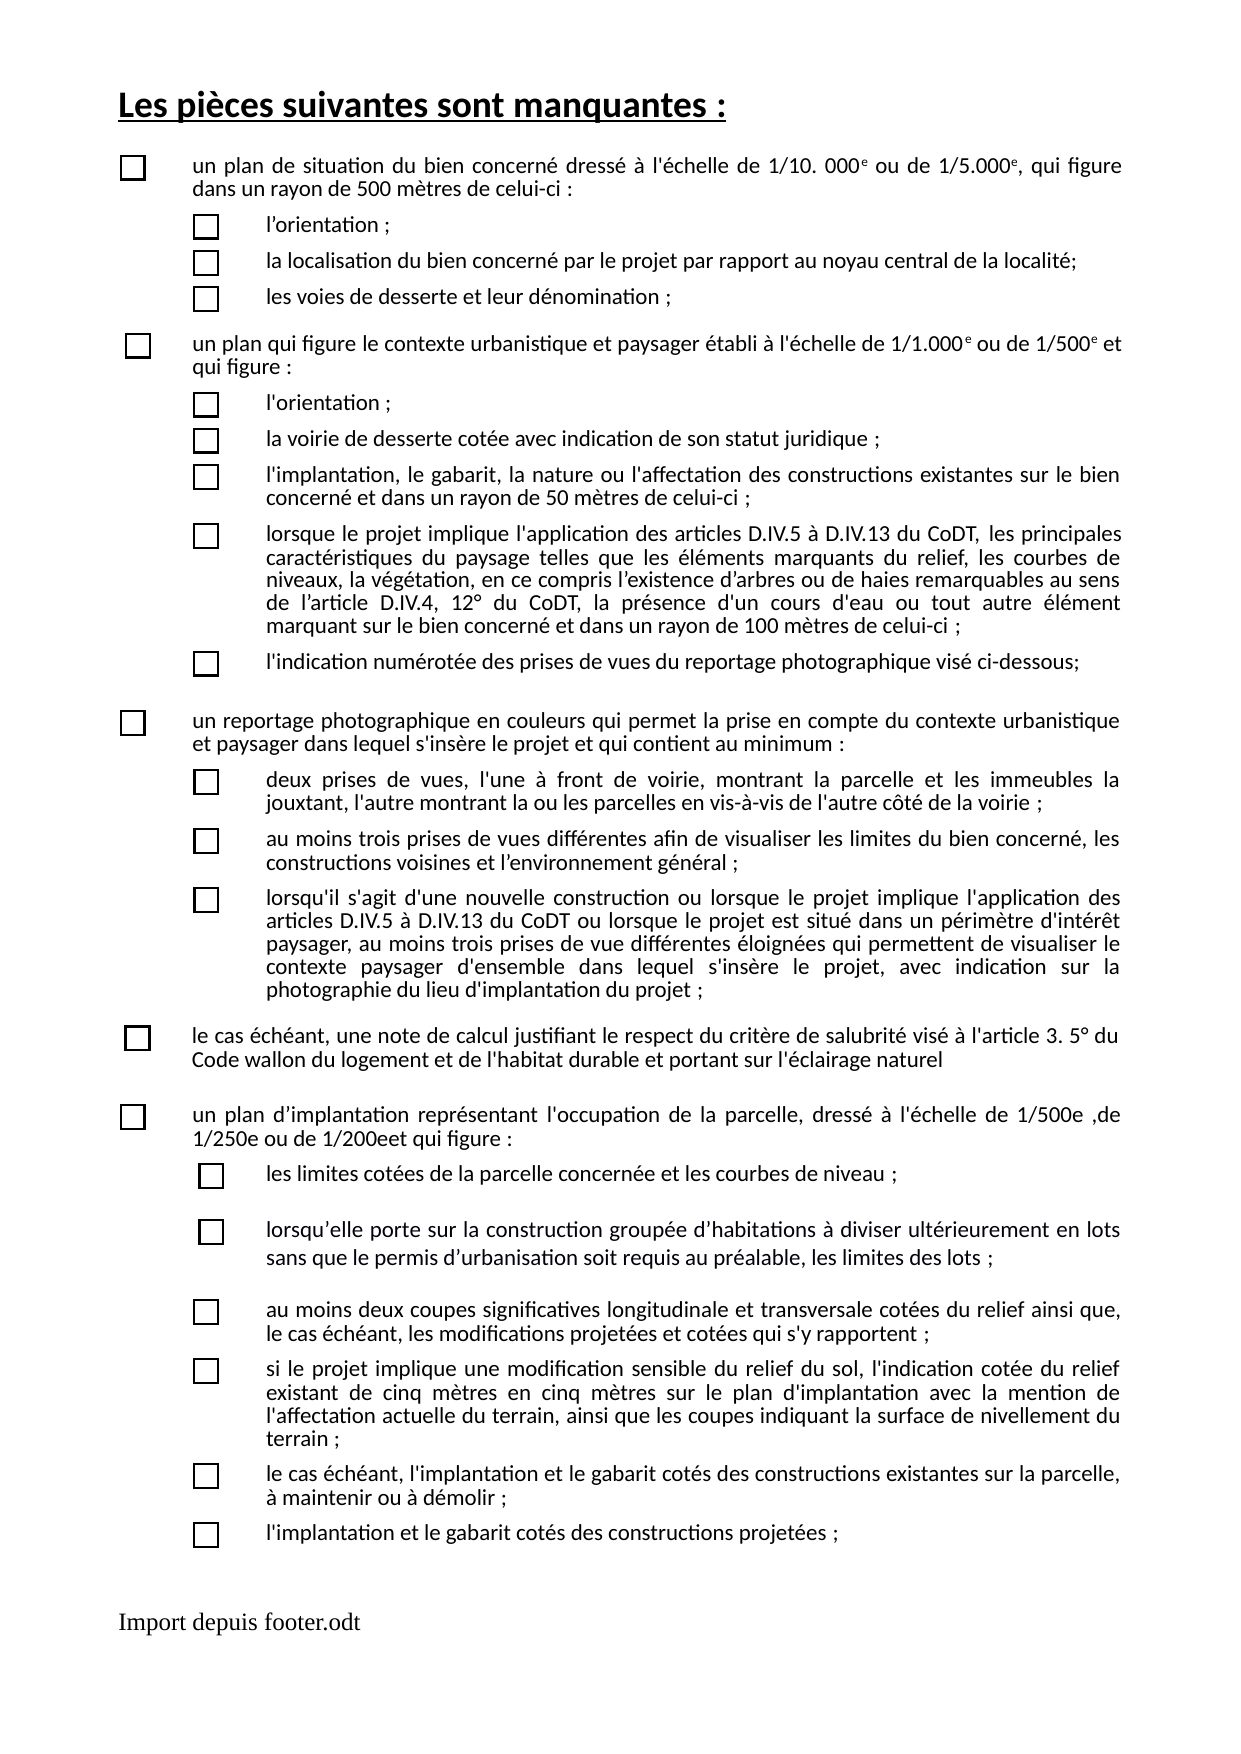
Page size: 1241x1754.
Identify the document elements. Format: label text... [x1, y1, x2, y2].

text l’orientation ; [219, 215, 1122, 238]
text les limites cotées de la parcelle concernée et les courbes de niveau ; [224, 1164, 1122, 1188]
text Les pièces suivantes sont manquantes : [118, 89, 1122, 127]
text le cas échéant, une note de calcul justifiant le respect du critère de salubrité visé à l'article 3. 5° du Code wallon du logement et de l'habitat durable et portant sur l'éclairage naturel [118, 1026, 1122, 1073]
text deux prises de vues, l'une à front de voirie, montrant la parcelle et les immeubles la jouxtant, l'autre montrant la ou les parcelles en vis-à-vis de l'autre côté de la voirie ; [192, 770, 1122, 817]
text au moins trois prises de vues différentes afin de visualiser les limites du bien concerné, les constructions voisines et l’environnement général ; [192, 829, 1122, 876]
text l'indication numérotée des prises de vues du reportage photographique visé ci-dessous; [219, 652, 1122, 676]
text le cas échéant, l'implantation et le gabarit cotés des constructions existantes sur la parcelle, à maintenir ou à démolir ; [192, 1464, 1122, 1511]
text les voies de desserte et leur dénomination ; [219, 287, 1122, 311]
text l'orientation ; [219, 393, 1122, 416]
text un plan d’implantation représentant l'occupation de la parcelle, dressé à l'échelle de 1/500e ,de 1/250e ou de 1/200eet qui figure : [118, 1105, 1122, 1152]
text un plan de situation du bien concerné dressé à l'échelle de 1/10. 000e ou de 1/5.000e, qui figure dans un rayon de 500 mètres de celui-ci : [118, 156, 1122, 202]
text un plan qui figure le contexte urbanistique et paysager établi à l'échelle de 1/1.000e ou de 1/500e et qui figure : [118, 334, 1122, 380]
text la voirie de desserte cotée avec indication de son statut juridique ; [219, 429, 1122, 452]
text l'implantation et le gabarit cotés des constructions projetées ; [219, 1523, 1122, 1547]
text un reportage photographique en couleurs qui permet la prise en compte du contexte urbanistique et paysager dans lequel s'insère le projet et qui contient au minimum : [118, 711, 1122, 757]
text l'implantation, le gabarit, la nature ou l'affectation des constructions existantes sur le bien concerné et dans un rayon de 50 mètres de celui-ci ; [192, 465, 1122, 512]
text lorsqu’elle porte sur la construction groupée d’habitations à diviser ultérieurement en lots sans que le permis d’urbanisation soit requis au préalable, les limites des lots ; [192, 1220, 1122, 1271]
text lorsque le projet implique l'application des articles D.IV.5 à D.IV.13 du CoDT, les principales caractéristiques du paysage telles que les éléments marquants du relief, les courbes de niveaux, la végétation, en ce compris l’existence d’arbres ou de haies remarquables au sens de l’article D.IV.4, 12° du CoDT, la présence d'un cours d'eau ou tout autre élément marquant sur le bien concerné et dans un rayon de 100 mètres de celui-ci ; [192, 524, 1122, 639]
text la localisation du bien concerné par le projet par rapport au noyau central de la localité; [219, 251, 1122, 274]
text si le projet implique une modification sensible du relief du sol, l'indication cotée du relief existant de cinq mètres en cinq mètres sur le plan d'implantation avec la mention de l'affectation actuelle du terrain, ainsi que les coupes indiquant la surface de nivellement du terrain ; [192, 1359, 1122, 1452]
text lorsqu'il s'agit d'une nouvelle construction ou lorsque le projet implique l'application des articles D.IV.5 à D.IV.13 du CoDT ou lorsque le projet est situé dans un périmètre d'intérêt paysager, au moins trois prises de vue différentes éloignées qui permettent de visualiser le contexte paysager d'ensemble dans lequel s'insère le projet, avec indication sur la photographie du lieu d'implantation du projet ; [192, 888, 1122, 1003]
text au moins deux coupes significatives longitudinale et transversale cotées du relief ainsi que, le cas échéant, les modifications projetées et cotées qui s'y rapportent ; [192, 1300, 1122, 1347]
